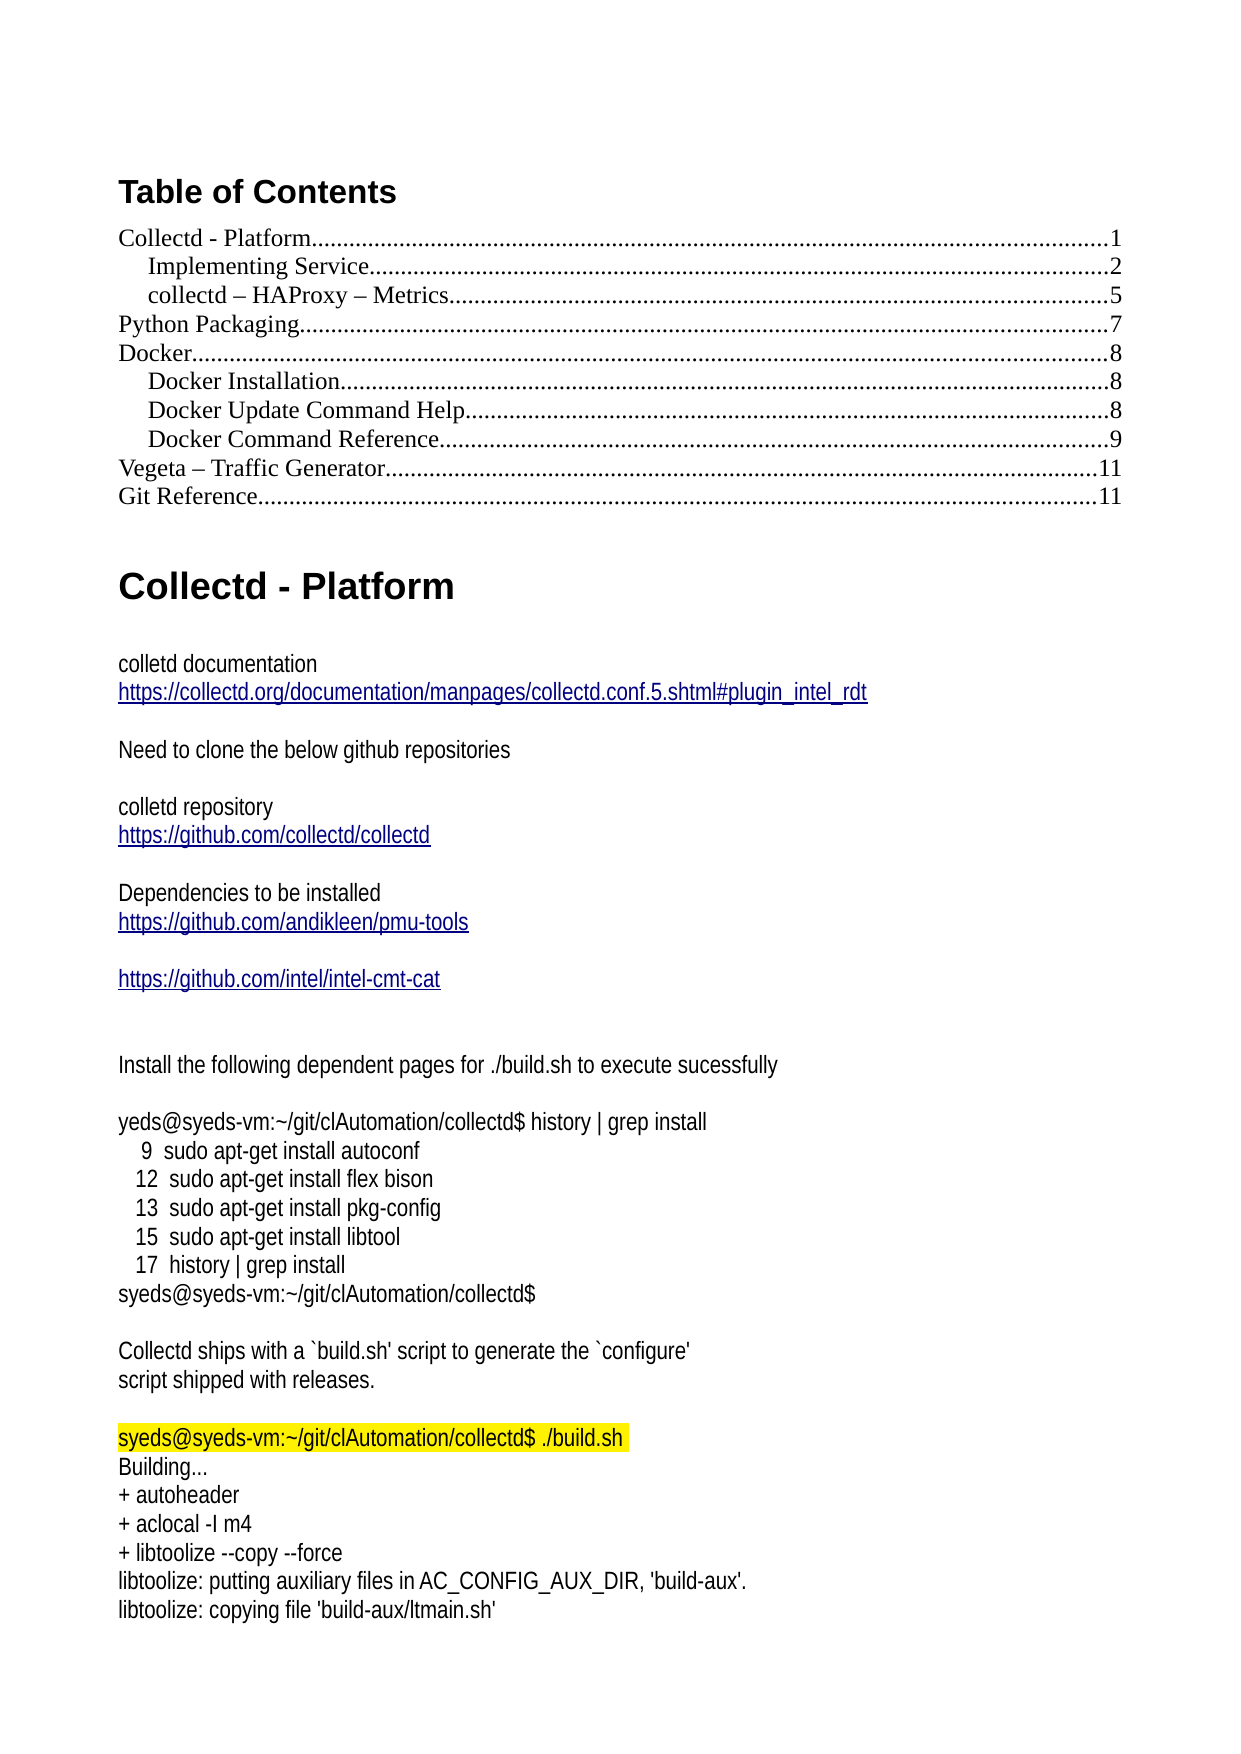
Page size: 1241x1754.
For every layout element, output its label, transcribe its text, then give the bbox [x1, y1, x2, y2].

text 15 sudo apt-get install libtool [118, 1222, 1122, 1250]
text Git Reference 11 [118, 481, 1122, 510]
text colletd repository [118, 792, 1122, 821]
text 13 sudo apt-get install pkg-config [118, 1193, 1122, 1222]
subtitle Collectd - Platform [118, 564, 1122, 607]
text https://github.com/collectd/collectd [118, 821, 1122, 849]
text Collectd - Platform 1 [118, 223, 1122, 251]
text colletd documentation [118, 649, 1122, 677]
text libtoolize: putting auxiliary files in AC_CONFIG_AUX_DIR, 'build-aux'. [118, 1566, 1122, 1595]
text Docker Update Command Help 8 [148, 395, 1122, 424]
text https://collectd.org/documentation/manpages/collectd.conf.5.shtml#plugin_intel_rdt [118, 677, 1122, 706]
text + libtoolize --copy --force [118, 1537, 1122, 1566]
text Building... [118, 1452, 1122, 1480]
text syeds@syeds-vm:~/git/clAutomation/collectd$ ./build.sh [118, 1423, 1122, 1452]
text Implementing Service 2 [148, 251, 1122, 280]
text Install the following dependent pages for ./build.sh to execute sucessfully [118, 1050, 1122, 1078]
text libtoolize: copying file 'build-aux/ltmain.sh' [118, 1595, 1122, 1623]
text yeds@syeds-vm:~/git/clAutomation/collectd$ history | grep install [118, 1107, 1122, 1136]
text collectd – HAProxy – Metrics 5 [148, 280, 1122, 309]
text Vegeta – Traffic Generator 11 [118, 453, 1122, 481]
text + aclocal -I m4 [118, 1509, 1122, 1537]
text Need to clone the below github repositories [118, 734, 1122, 763]
text Docker Command Reference 9 [148, 424, 1122, 453]
text https://github.com/andikleen/pmu-tools [118, 906, 1122, 935]
text Dependencies to be installed [118, 878, 1122, 906]
text Docker 8 [118, 338, 1122, 366]
text + autoheader [118, 1480, 1122, 1509]
subtitle Table of Contents [118, 172, 1122, 210]
text Python Packaging 7 [118, 309, 1122, 338]
text syeds@syeds-vm:~/git/clAutomation/collectd$ [118, 1279, 1122, 1307]
text Docker Installation 8 [148, 366, 1122, 395]
text 9 sudo apt-get install autoconf [118, 1136, 1122, 1164]
text https://github.com/intel/intel-cmt-cat [118, 964, 1122, 992]
text 12 sudo apt-get install flex bison [118, 1164, 1122, 1193]
text script shipped with releases. [118, 1365, 1122, 1393]
text Collectd ships with a `build.sh' script to generate the `configure' [118, 1336, 1122, 1365]
text 17 history | grep install [118, 1250, 1122, 1279]
